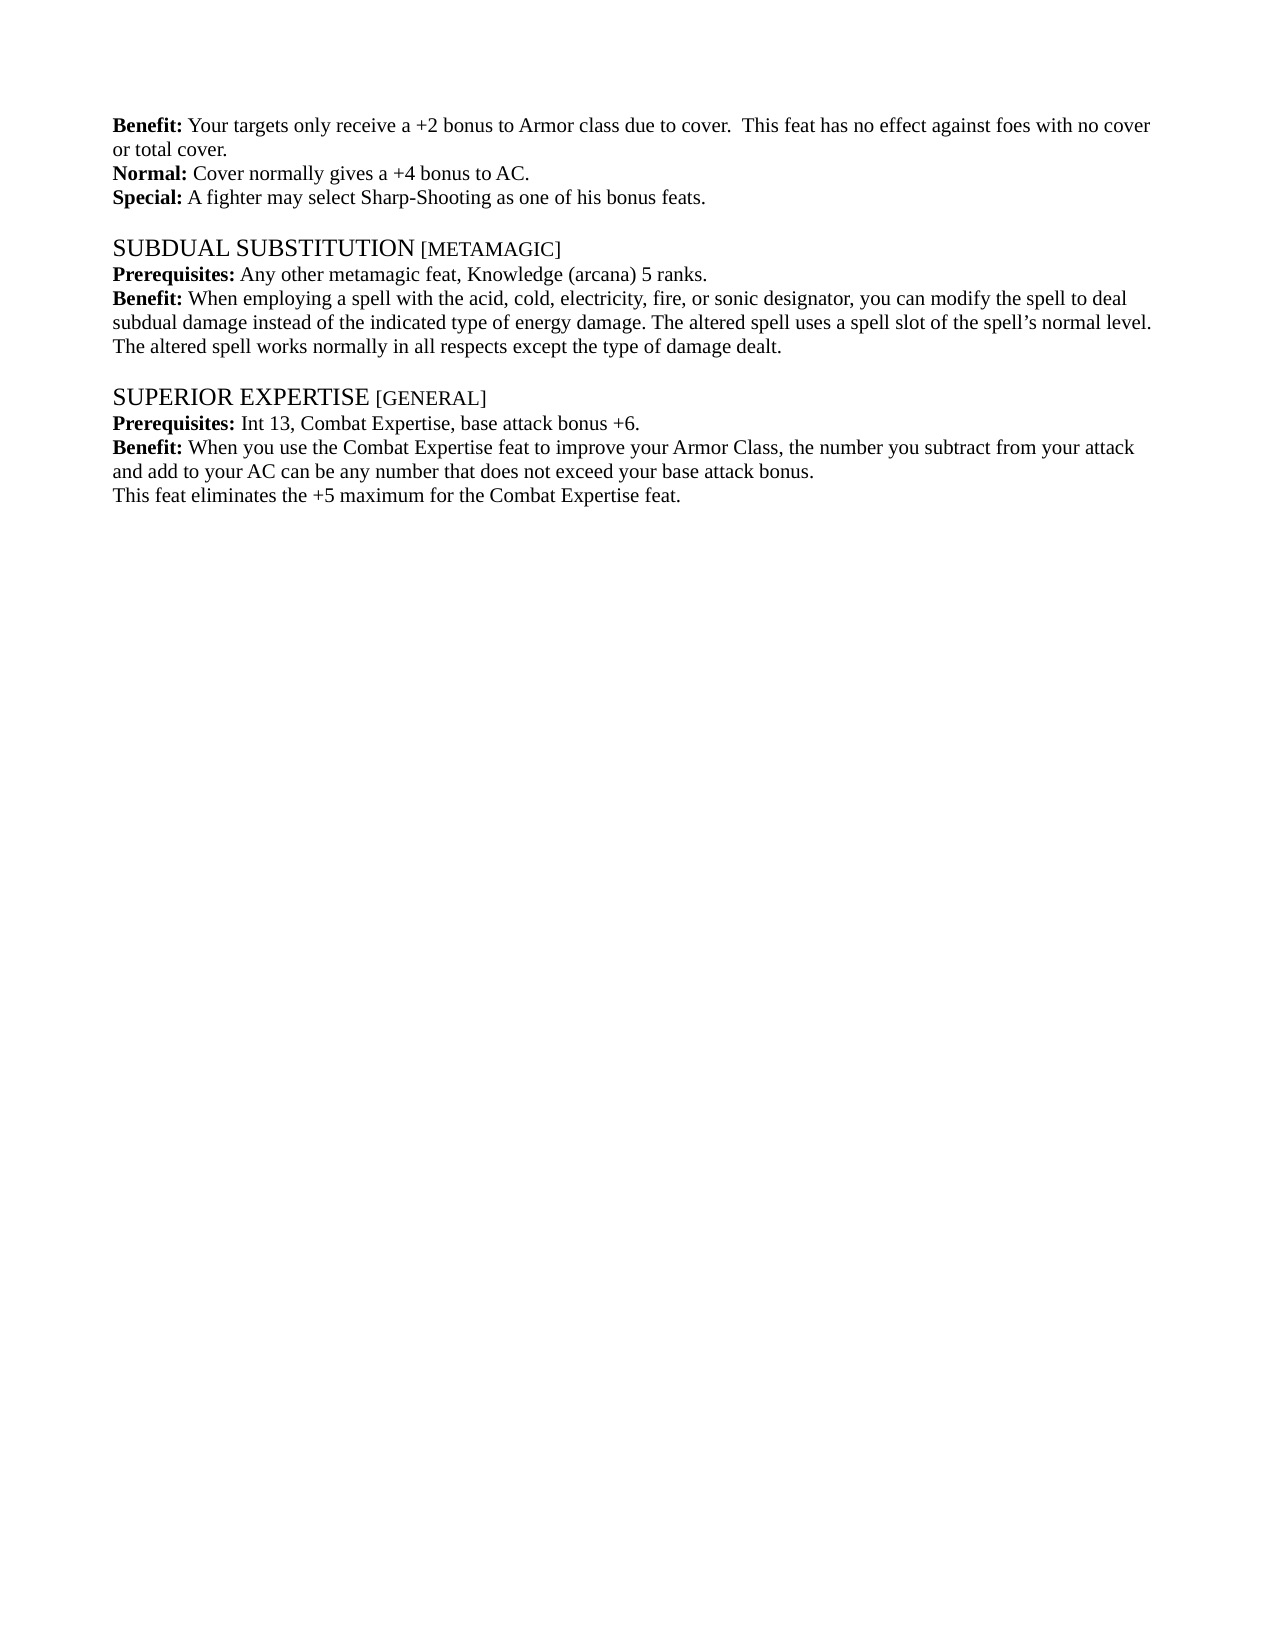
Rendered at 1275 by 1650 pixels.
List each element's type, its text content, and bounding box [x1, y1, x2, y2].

text Prerequisites: Any other metamagic feat, Knowledge (arcana) 5 ranks. [112, 262, 1162, 286]
text The altered spell works normally in all respects except the type of damage dealt. [112, 334, 1162, 358]
text Benefit: When you use the Combat Expertise feat to improve your Armor Class, the number you subtract from your attack and add to your AC can be any number that does not exceed your base attack bonus. [112, 435, 1162, 483]
text Prerequisites: Int 13, Combat Expertise, base attack bonus +6. [112, 411, 1162, 435]
text SUBDUAL SUBSTITUTION [METAMAGIC] [112, 233, 1162, 262]
text Benefit: Your targets only receive a +2 bonus to Armor class due to cover. This feat has no effect against foes with no cover or total cover. [112, 112, 1162, 161]
text Normal: Cover normally gives a +4 bonus to AC. [112, 161, 1162, 185]
text Benefit: When employing a spell with the acid, cold, electricity, fire, or sonic designator, you can modify the spell to deal subdual damage instead of the indicated type of energy damage. The altered spell uses a spell slot of the spell’s normal level. [112, 286, 1162, 334]
text This feat eliminates the +5 maximum for the Combat Expertise feat. [112, 483, 1162, 507]
text Special: A fighter may select Sharp-Shooting as one of his bonus feats. [112, 185, 1162, 209]
text SUPERIOR EXPERTISE [GENERAL] [112, 382, 1162, 411]
